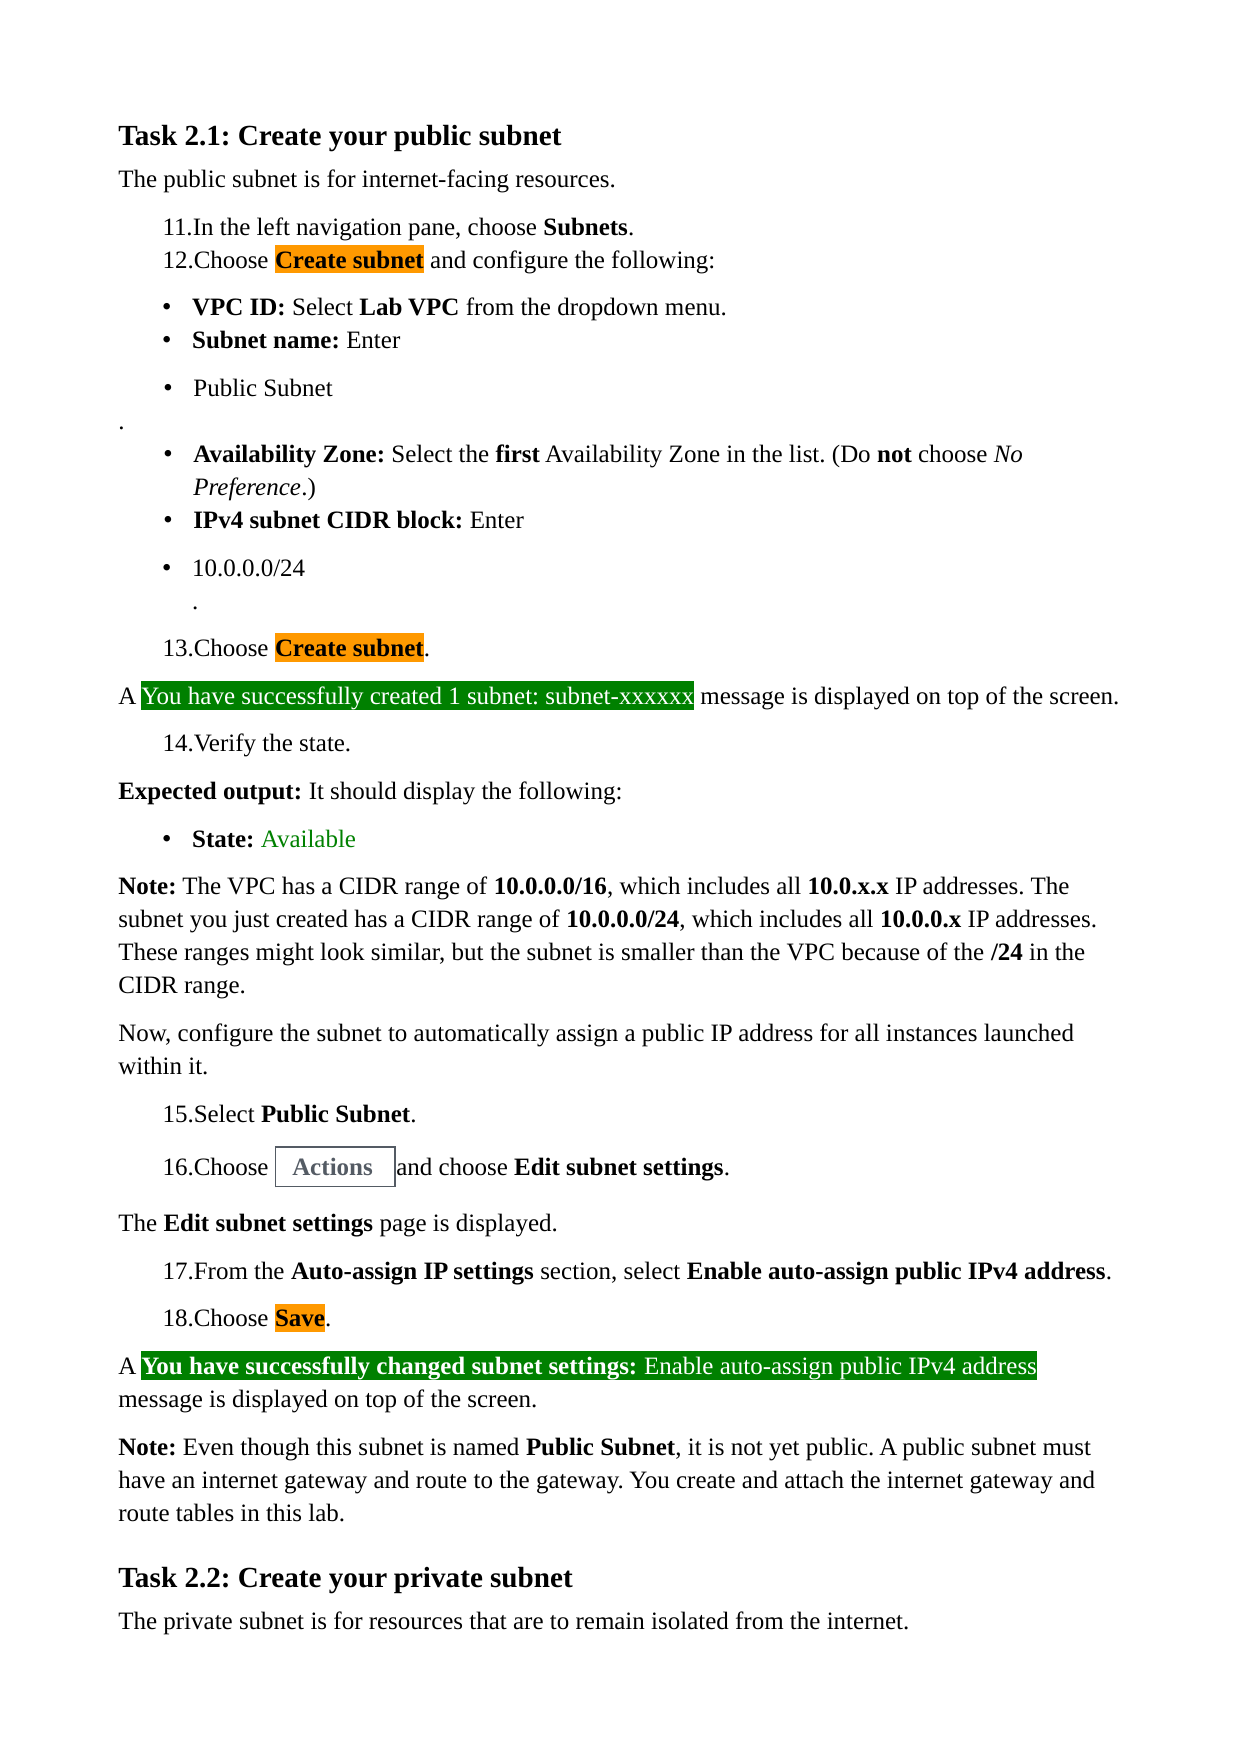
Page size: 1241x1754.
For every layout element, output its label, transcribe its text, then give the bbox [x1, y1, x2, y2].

list Choose Actions and choose Edit subnet settings. [276, 1148, 394, 1186]
subtitle Task 2.2: Create your private subnet [118, 1560, 1122, 1593]
list IPv4 subnet CIDR block: Enter [164, 505, 1122, 534]
text The Edit subnet settings page is displayed. [118, 1208, 1122, 1237]
list VPC ID: Select Lab VPC from the dropdown menu. [162, 292, 1122, 321]
list Choose Actions and choose Edit subnet settings. [396, 1146, 1122, 1187]
list From the Auto-assign IP settings section, select Enable auto-assign public IPv4 address. [162, 1256, 1122, 1284]
text Note: Even though this subnet is named Public Subnet, it is not yet public. A public subnet must have an internet gateway and route to the gateway. You create and attach the internet gateway and route tables in this lab. [118, 1432, 1122, 1526]
list Choose Save. [162, 1303, 1122, 1332]
subtitle Task 2.1: Create your public subnet [118, 118, 1122, 152]
text . [118, 406, 1122, 435]
text A You have successfully created 1 subnet: subnet-xxxxxx message is displayed on top of the screen. [118, 681, 1122, 710]
list Choose Create subnet and configure the following: [162, 245, 1122, 273]
list Public Subnet [164, 373, 1122, 402]
text Note: The VPC has a CIDR range of 10.0.0.0/16, which includes all 10.0.x.x IP addresses. The subnet you just created has a CIDR range of 10.0.0.0/24, which includes all 10.0.0.x IP addresses. These ranges might look similar, but the subnet is smaller than the VPC because of the /24 in the CIDR range. [118, 871, 1122, 999]
list 10.0.0.0/24 [162, 553, 1122, 581]
text A You have successfully changed subnet settings: Enable auto-assign public IPv4 address message is displayed on top of the screen. [118, 1351, 1122, 1413]
list Select Public Subnet. [162, 1099, 1122, 1127]
list Availability Zone: Select the first Availability Zone in the list. (Do not choose No Preference.) [164, 439, 1122, 501]
text The private subnet is for resources that are to remain isolated from the internet. [118, 1606, 1122, 1635]
list In the left navigation pane, choose Subnets. [162, 212, 1122, 241]
list Subnet name: Enter [162, 325, 1122, 354]
list Choose Actions and choose Edit subnet settings. [162, 1146, 275, 1187]
text Now, configure the subnet to automatically assign a public IP address for all instances launched within it. [118, 1018, 1122, 1080]
text Expected output: It should display the following: [118, 776, 1122, 805]
list Choose Create subnet. [162, 633, 1122, 662]
list . [162, 586, 1122, 614]
text The public subnet is for internet-facing resources. [118, 164, 1122, 193]
list Verify the state. [162, 728, 1122, 757]
list State: Available [162, 824, 1122, 852]
